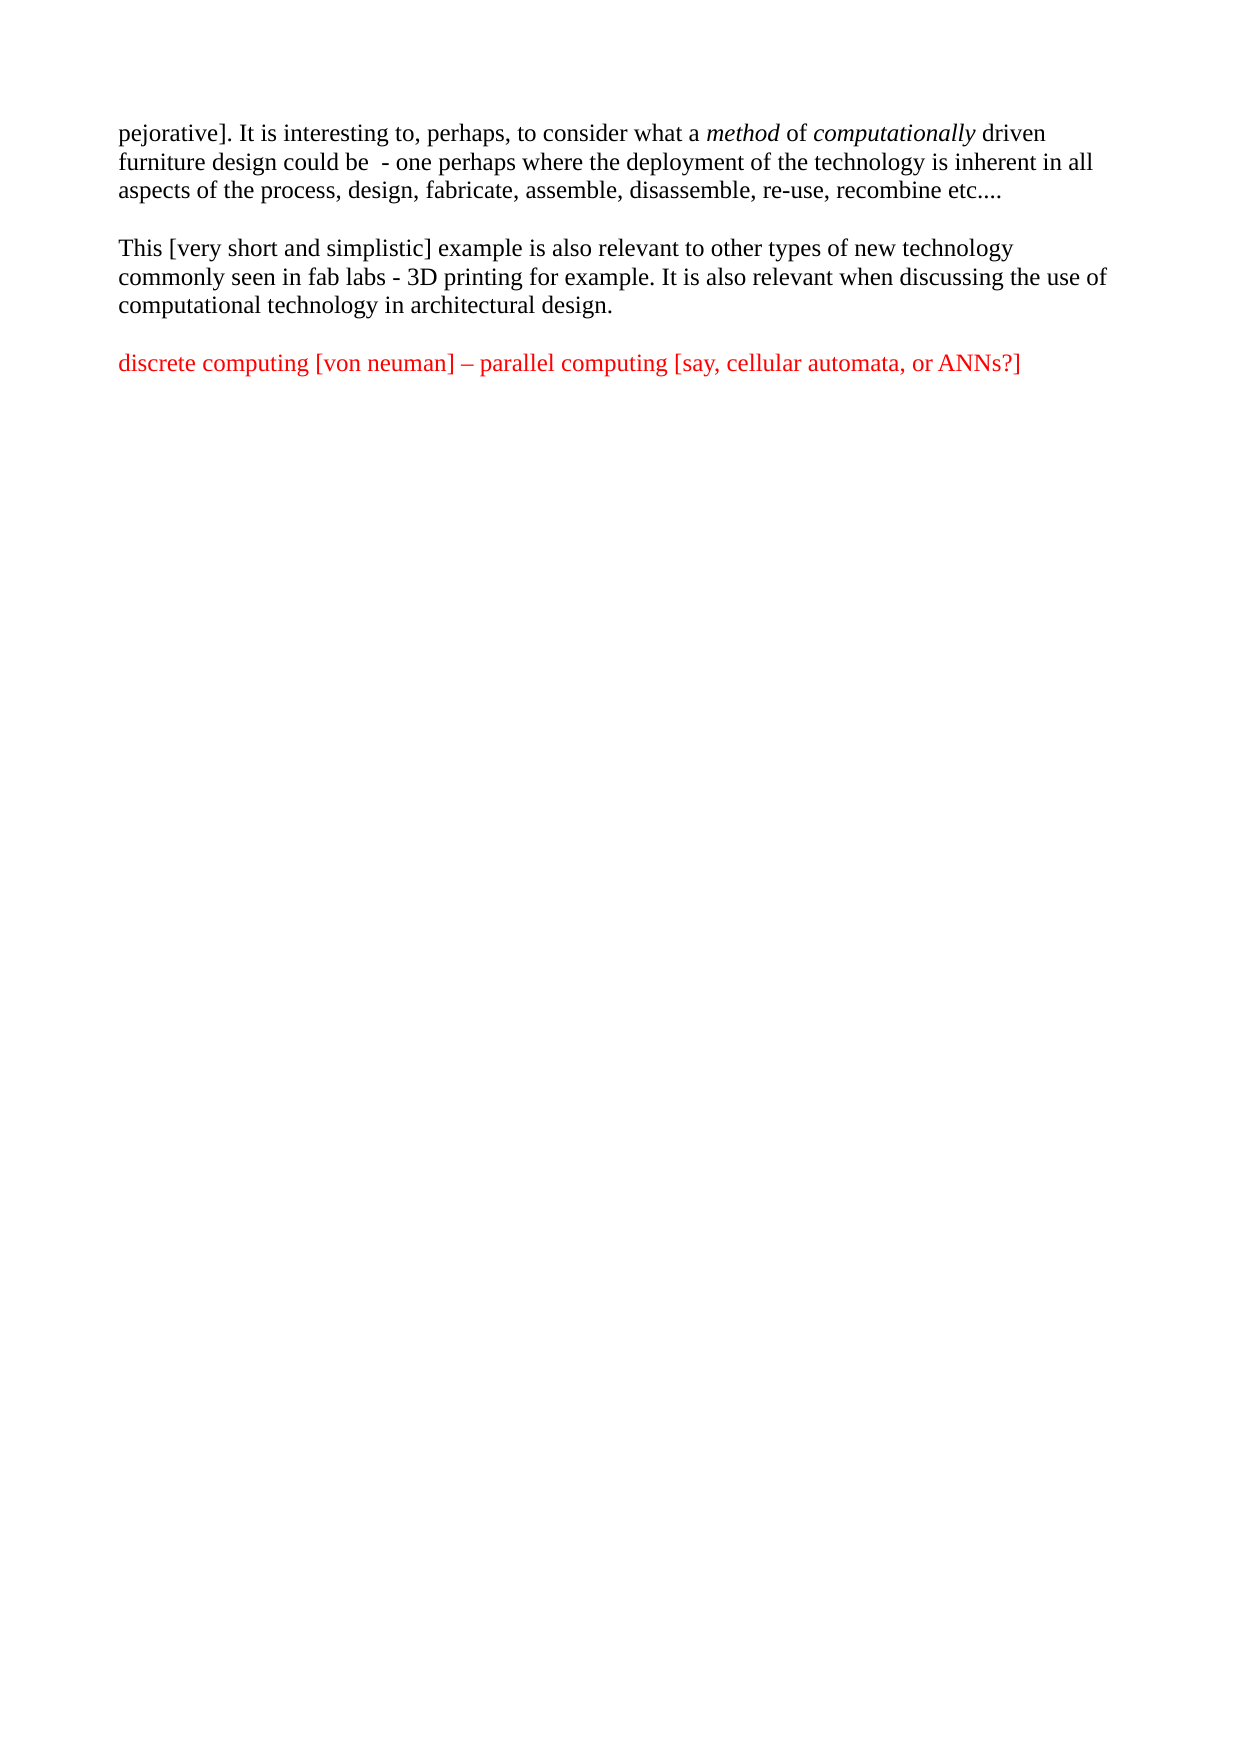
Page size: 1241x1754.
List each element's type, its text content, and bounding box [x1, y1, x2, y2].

text pejorative]. It is interesting to, perhaps, to consider what a method of computationally driven furniture design could be - one perhaps where the deployment of the technology is inherent in all aspects of the process, design, fabricate, assemble, disassemble, re-use, recombine etc.... [118, 118, 1122, 204]
text discrete computing [von neuman] – parallel computing [say, cellular automata, or ANNs?] [118, 348, 1122, 377]
text This [very short and simplistic] example is also relevant to other types of new technology commonly seen in fab labs - 3D printing for example. It is also relevant when discussing the use of computational technology in architectural design. [118, 233, 1122, 319]
